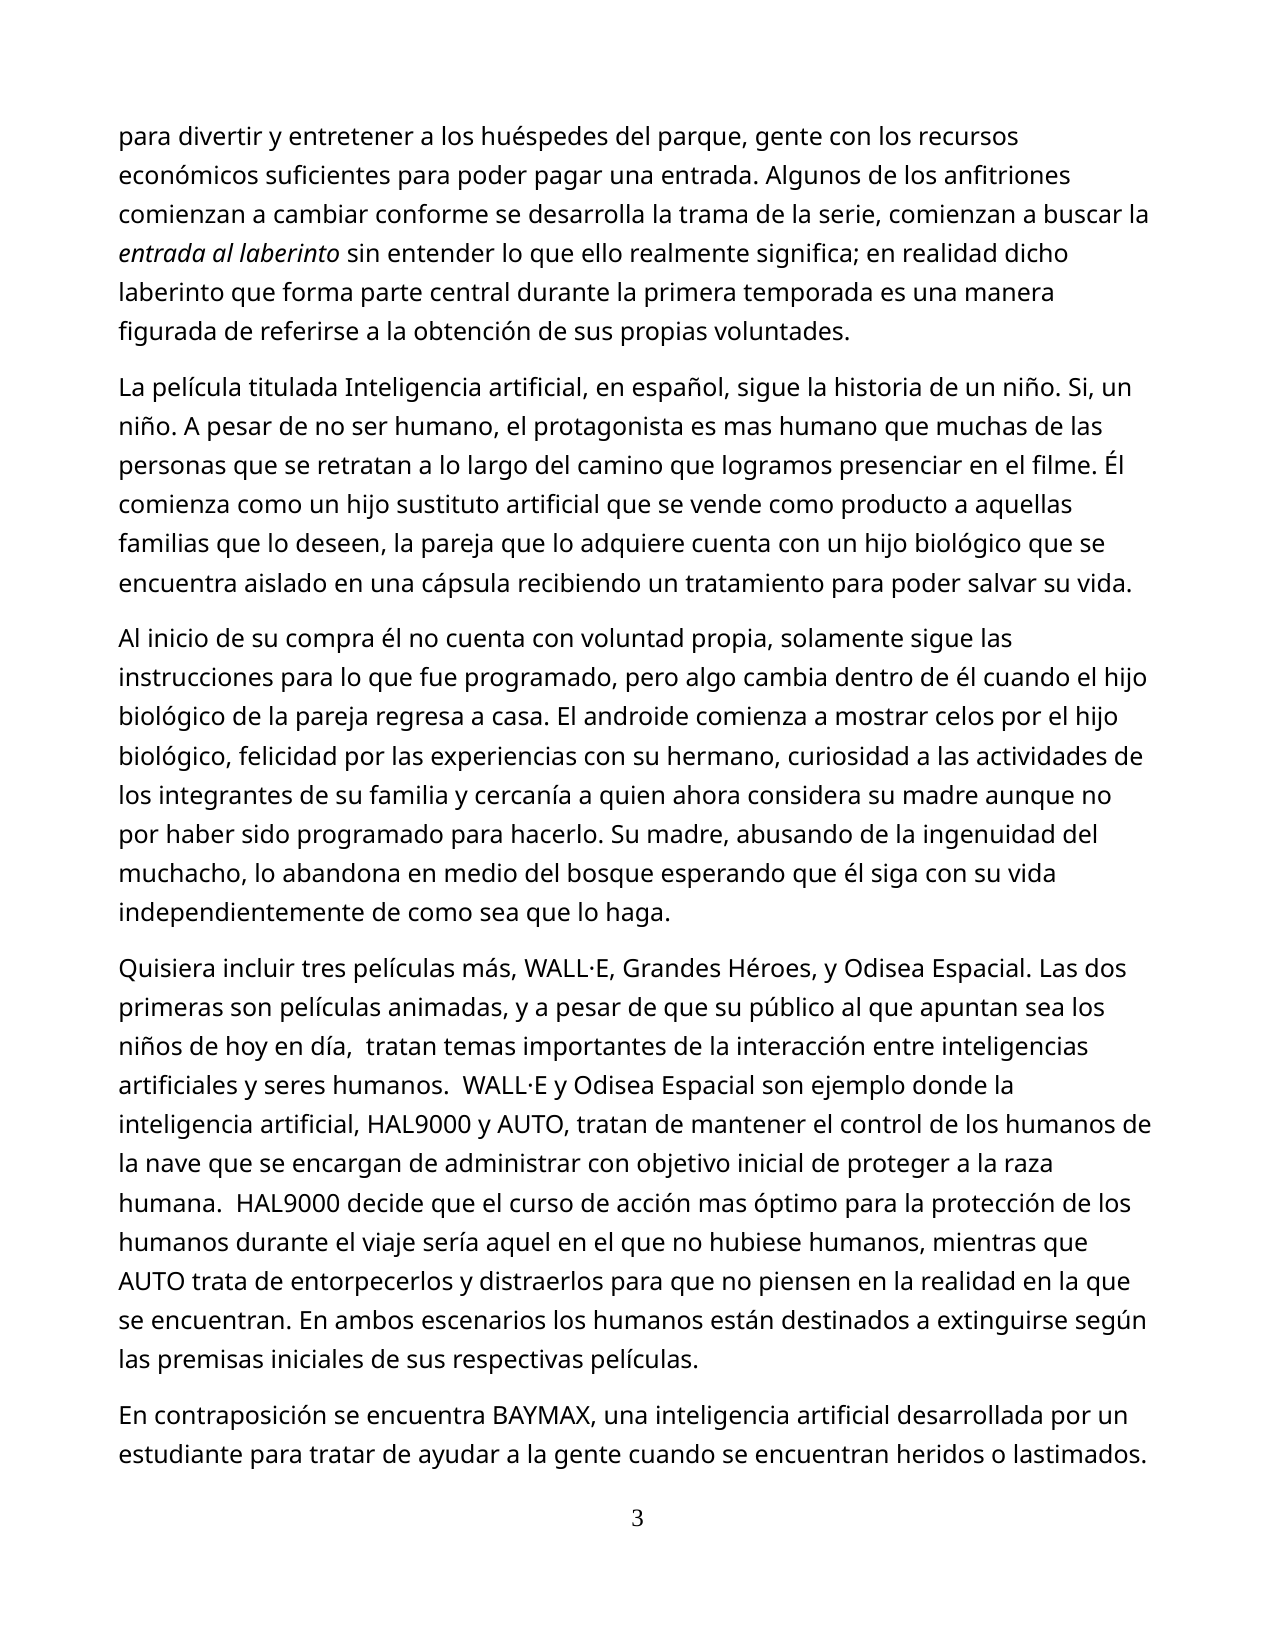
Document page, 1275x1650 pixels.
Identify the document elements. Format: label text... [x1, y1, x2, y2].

text para divertir y entretener a los huéspedes del parque, gente con los recursos económicos suficientes para poder pagar una entrada. Algunos de los anfitriones comienzan a cambiar conforme se desarrolla la trama de la serie, comienzan a buscar la entrada al laberinto sin entender lo que ello realmente significa; en realidad dicho laberinto que forma parte central durante la primera temporada es una manera figurada de referirse a la obtención de sus propias voluntades. [118, 118, 1157, 348]
text La película titulada Inteligencia artificial, en español, sigue la historia de un niño. Si, un niño. A pesar de no ser humano, el protagonista es mas humano que muchas de las personas que se retratan a lo largo del camino que logramos presenciar en el filme. Él comienza como un hijo sustituto artificial que se vende como producto a aquellas familias que lo deseen, la pareja que lo adquiere cuenta con un hijo biológico que se encuentra aislado en una cápsula recibiendo un tratamiento para poder salvar su vida. [118, 369, 1157, 599]
text En contraposición se encuentra BAYMAX, una inteligencia artificial desarrollada por un estudiante para tratar de ayudar a la gente cuando se encuentran heridos o lastimados. [118, 1397, 1157, 1471]
text Quisiera incluir tres películas más, WALL·E, Grandes Héroes, y Odisea Espacial. Las dos primeras son películas animadas, y a pesar de que su público al que apuntan sea los niños de hoy en día, tratan temas importantes de la interacción entre inteligencias artificiales y seres humanos. WALL·E y Odisea Espacial son ejemplo donde la inteligencia artificial, HAL9000 y AUTO, tratan de mantener el control de los humanos de la nave que se encargan de administrar con objetivo inicial de proteger a la raza humana. HAL9000 decide que el curso de acción mas óptimo para la protección de los humanos durante el viaje sería aquel en el que no hubiese humanos, mientras que AUTO trata de entorpecerlos y distraerlos para que no piensen en la realidad en la que se encuentran. En ambos escenarios los humanos están destinados a extinguirse según las premisas iniciales de sus respectivas películas. [118, 950, 1157, 1376]
text Al inicio de su compra él no cuenta con voluntad propia, solamente sigue las instrucciones para lo que fue programado, pero algo cambia dentro de él cuando el hijo biológico de la pareja regresa a casa. El androide comienza a mostrar celos por el hijo biológico, felicidad por las experiencias con su hermano, curiosidad a las actividades de los integrantes de su familia y cercanía a quien ahora considera su madre aunque no por haber sido programado para hacerlo. Su madre, abusando de la ingenuidad del muchacho, lo abandona en medio del bosque esperando que él siga con su vida independientemente de como sea que lo haga. [118, 621, 1157, 929]
